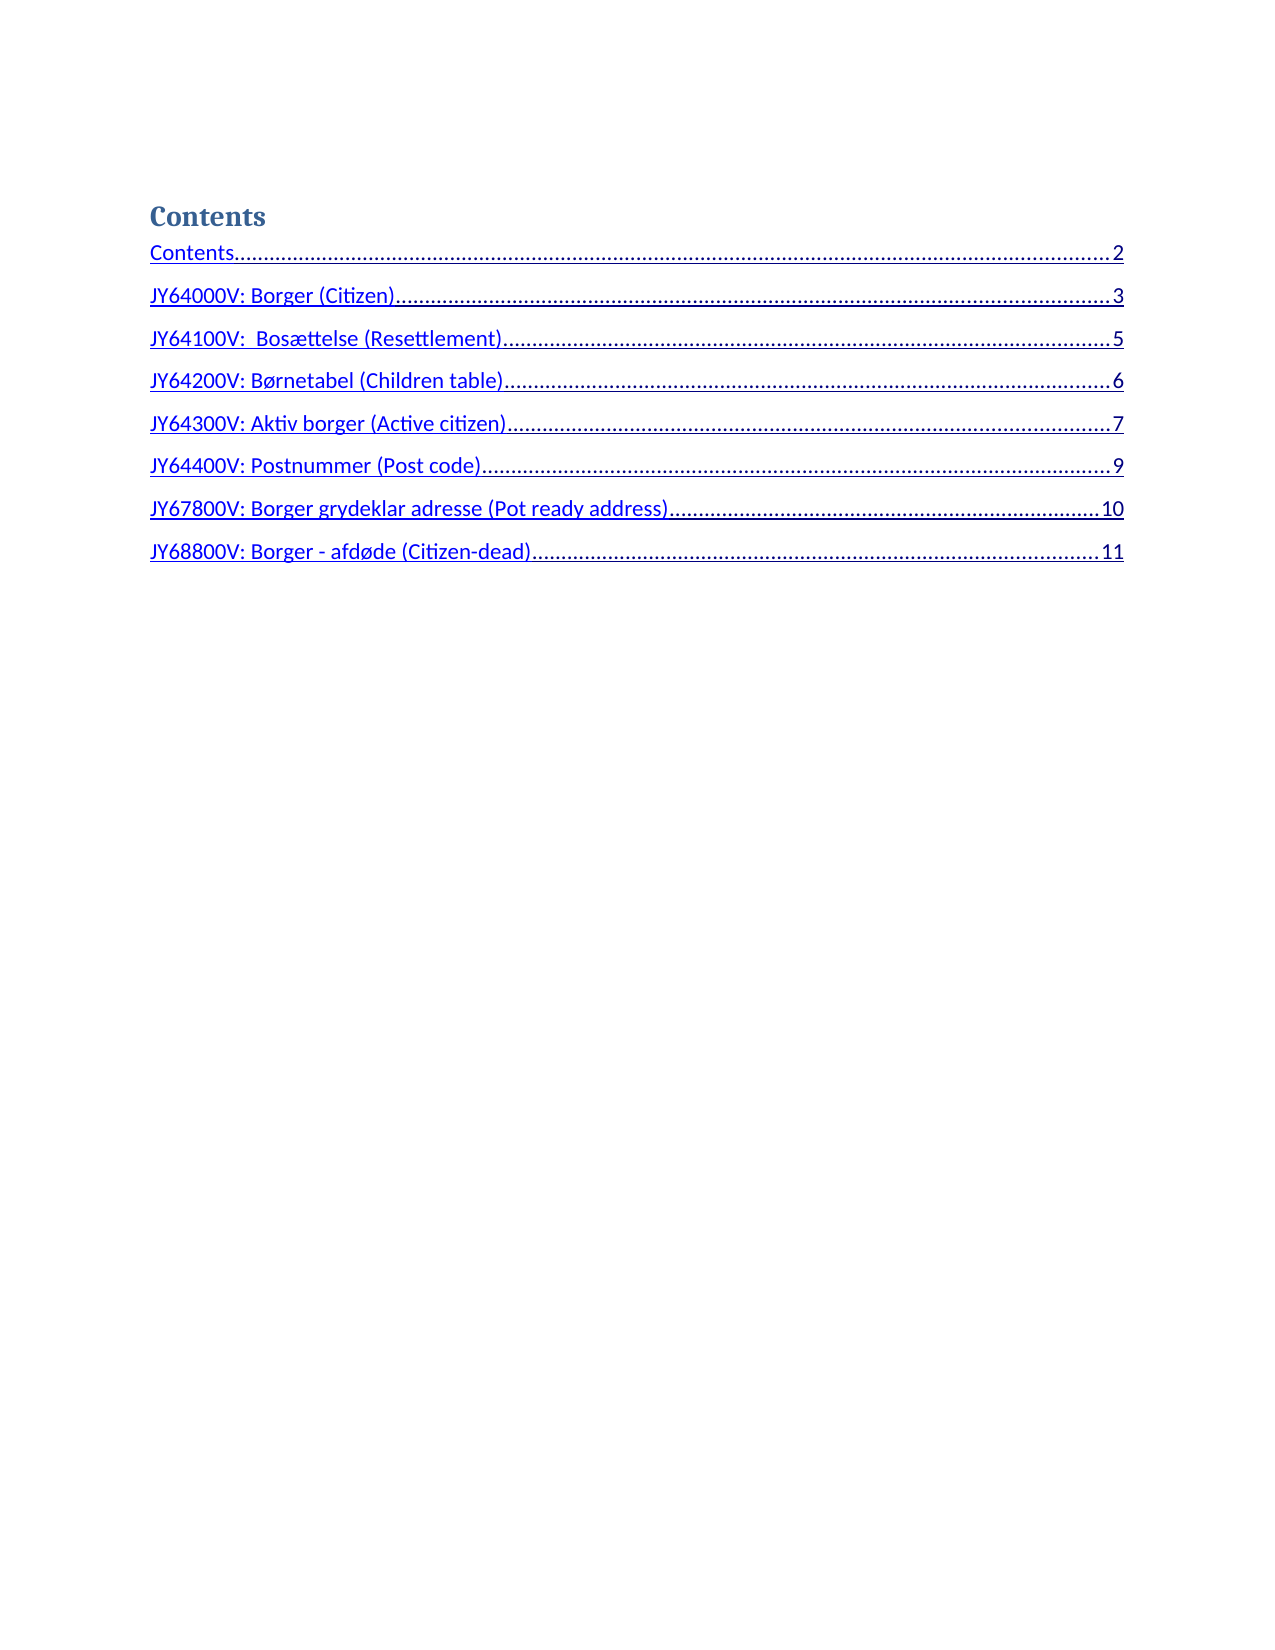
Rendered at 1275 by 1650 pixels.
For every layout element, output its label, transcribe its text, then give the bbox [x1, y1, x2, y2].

text JY64300V: Aktiv borger (Active citizen) 7 [150, 409, 1125, 437]
text JY64100V: Bosættelse (Resettlement) 5 [150, 324, 1125, 352]
text JY64200V: Børnetabel (Children table) 6 [150, 366, 1125, 394]
subtitle Contents [150, 200, 1125, 233]
text JY68800V: Borger - afdøde (Citizen-dead) 11 [150, 537, 1125, 565]
text JY64000V: Borger (Citizen) 3 [150, 281, 1125, 309]
text Contents 2 [150, 238, 1125, 267]
text JY64400V: Postnummer (Post code) 9 [150, 452, 1125, 479]
text JY67800V: Borger grydeklar adresse (Pot ready address) 10 [150, 494, 1125, 522]
